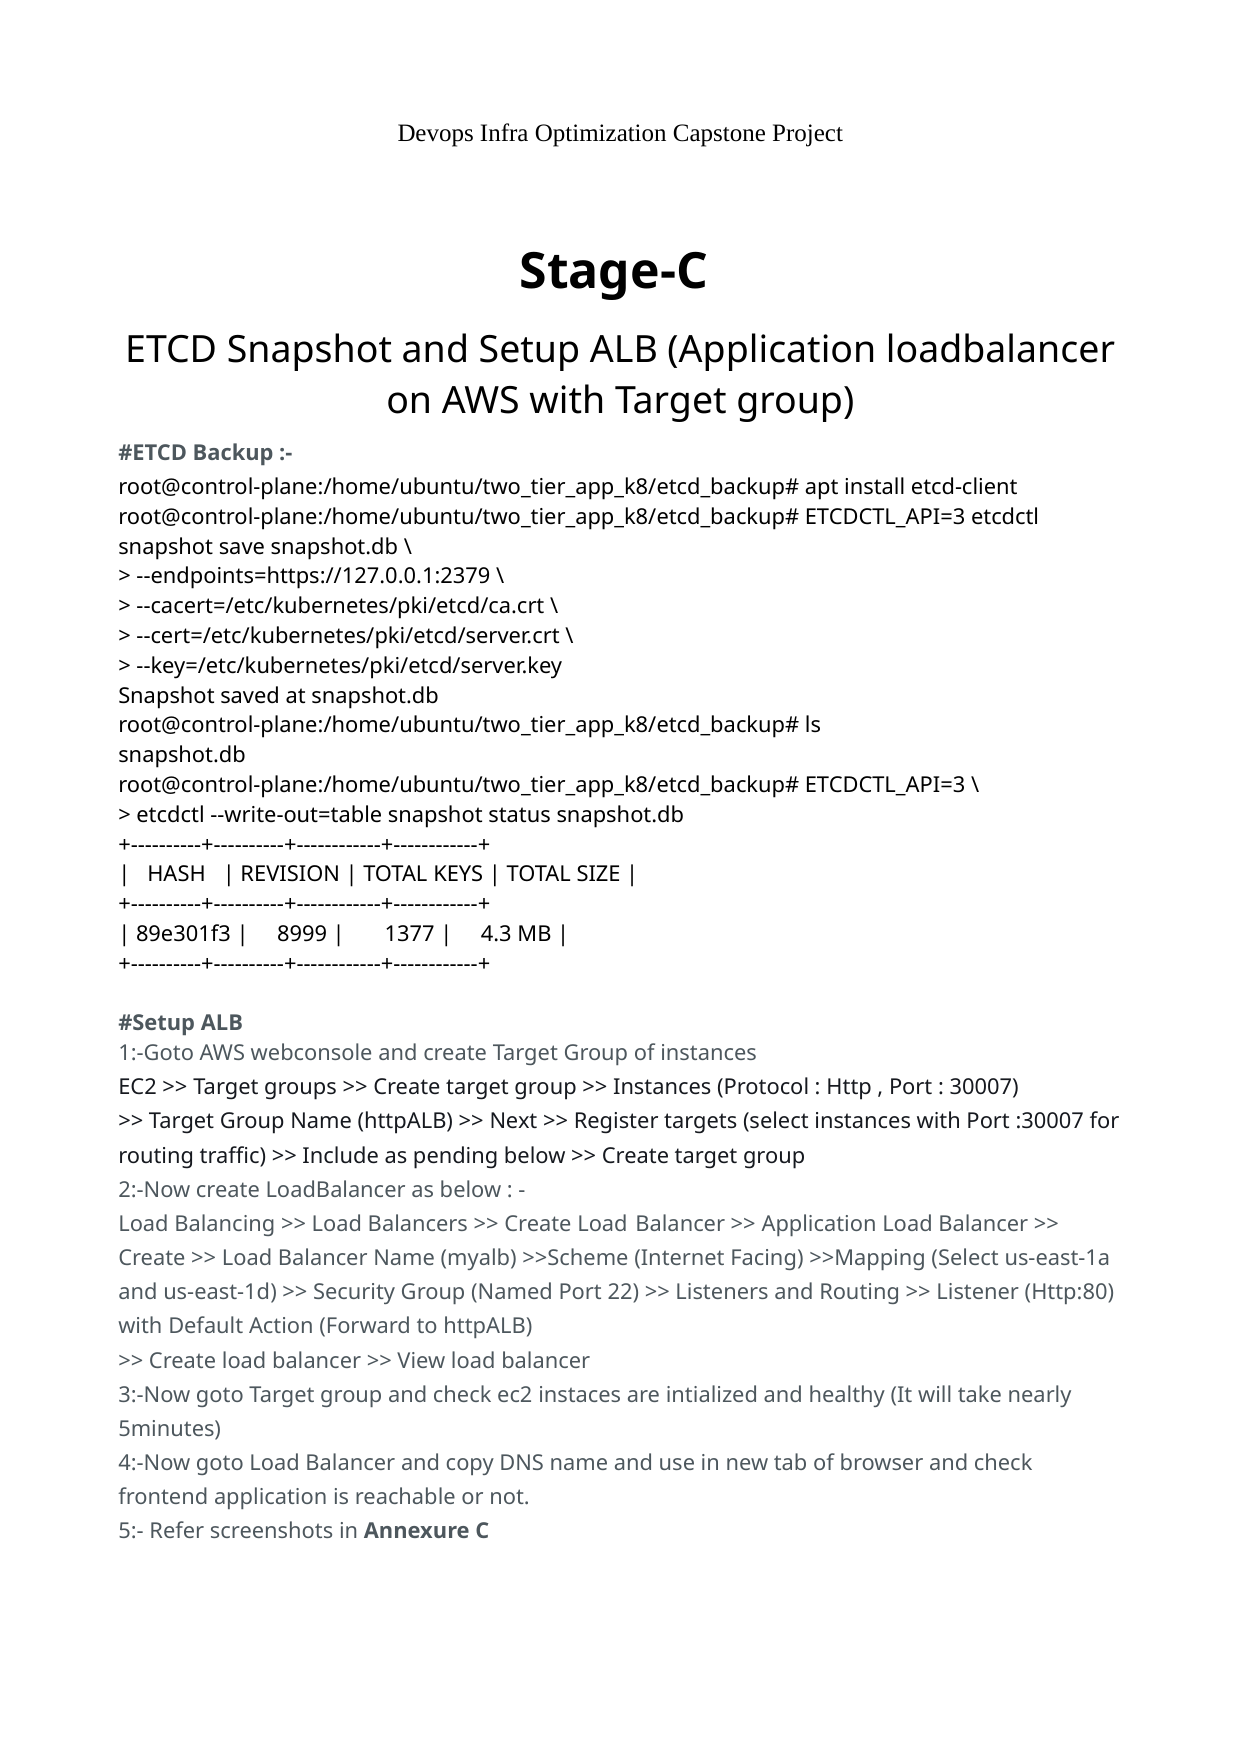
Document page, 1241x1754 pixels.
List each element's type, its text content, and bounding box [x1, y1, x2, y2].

text root@control-plane:/home/ubuntu/two_tier_app_k8/etcd_backup# apt install etcd-client [118, 471, 1122, 501]
text | HASH | REVISION | TOTAL KEYS | TOTAL SIZE | [118, 858, 1122, 888]
text > --key=/etc/kubernetes/pki/etcd/server.key [118, 650, 1122, 680]
text > --cert=/etc/kubernetes/pki/etcd/server.crt \ [118, 620, 1122, 650]
text EC2 >> Target groups >> Create target group >> Instances (Protocol : Http , Port : 30007) [118, 1071, 1122, 1101]
text root@control-plane:/home/ubuntu/two_tier_app_k8/etcd_backup# ETCDCTL_API=3 \ [118, 769, 1122, 799]
subtitle ETCD Snapshot and Setup ALB (Application loadbalancer on AWS with Target group) [118, 322, 1122, 424]
text 1:-Goto AWS webconsole and create Target Group of instances [118, 1037, 1122, 1067]
text Load Balancing >> Load Balancers >> Create Load Balancer >> Application Load Balancer >> Create >> Load Balancer Name (myalb) >>Scheme (Internet Facing) >>Mapping (Select us-east-1a and us-east-1d) >> Security Group (Named Port 22) >> Listeners and Routing >> Listener (Http:80) with Default Action (Forward to httpALB) [118, 1208, 1122, 1340]
text >> Target Group Name (httpALB) >> Next >> Register targets (select instances with Port :30007 for routing traffic) >> Include as pending below >> Create target group [118, 1106, 1122, 1169]
text >> Create load balancer >> View load balancer [118, 1345, 1122, 1374]
text 3:-Now goto Target group and check ec2 instaces are intialized and healthy (It will take nearly 5minutes) [118, 1379, 1122, 1443]
text +----------+----------+------------+------------+ [118, 948, 1122, 978]
text 2:-Now create LoadBalancer as below : - [118, 1174, 1122, 1204]
text #ETCD Backup :- [118, 437, 1122, 467]
text 4:-Now goto Load Balancer and copy DNS name and use in new tab of browser and check frontend application is reachable or not. [118, 1447, 1122, 1511]
text | 89e301f3 | 8999 | 1377 | 4.3 MB | [118, 918, 1122, 948]
text snapshot.db [118, 739, 1122, 769]
text 5:- Refer screenshots in Annexure C [118, 1516, 1122, 1545]
text +----------+----------+------------+------------+ [118, 888, 1122, 918]
text > etcdctl --write-out=table snapshot status snapshot.db [118, 799, 1122, 829]
subtitle Stage-C [118, 236, 1122, 304]
text root@control-plane:/home/ubuntu/two_tier_app_k8/etcd_backup# ls [118, 709, 1122, 739]
text > --endpoints=https://127.0.0.1:2379 \ [118, 561, 1122, 590]
text > --cacert=/etc/kubernetes/pki/etcd/ca.crt \ [118, 590, 1122, 620]
text Snapshot saved at snapshot.db [118, 680, 1122, 709]
text root@control-plane:/home/ubuntu/two_tier_app_k8/etcd_backup# ETCDCTL_API=3 etcdctl snapshot save snapshot.db \ [118, 501, 1122, 561]
text +----------+----------+------------+------------+ [118, 829, 1122, 858]
text #Setup ALB [118, 1007, 1122, 1037]
